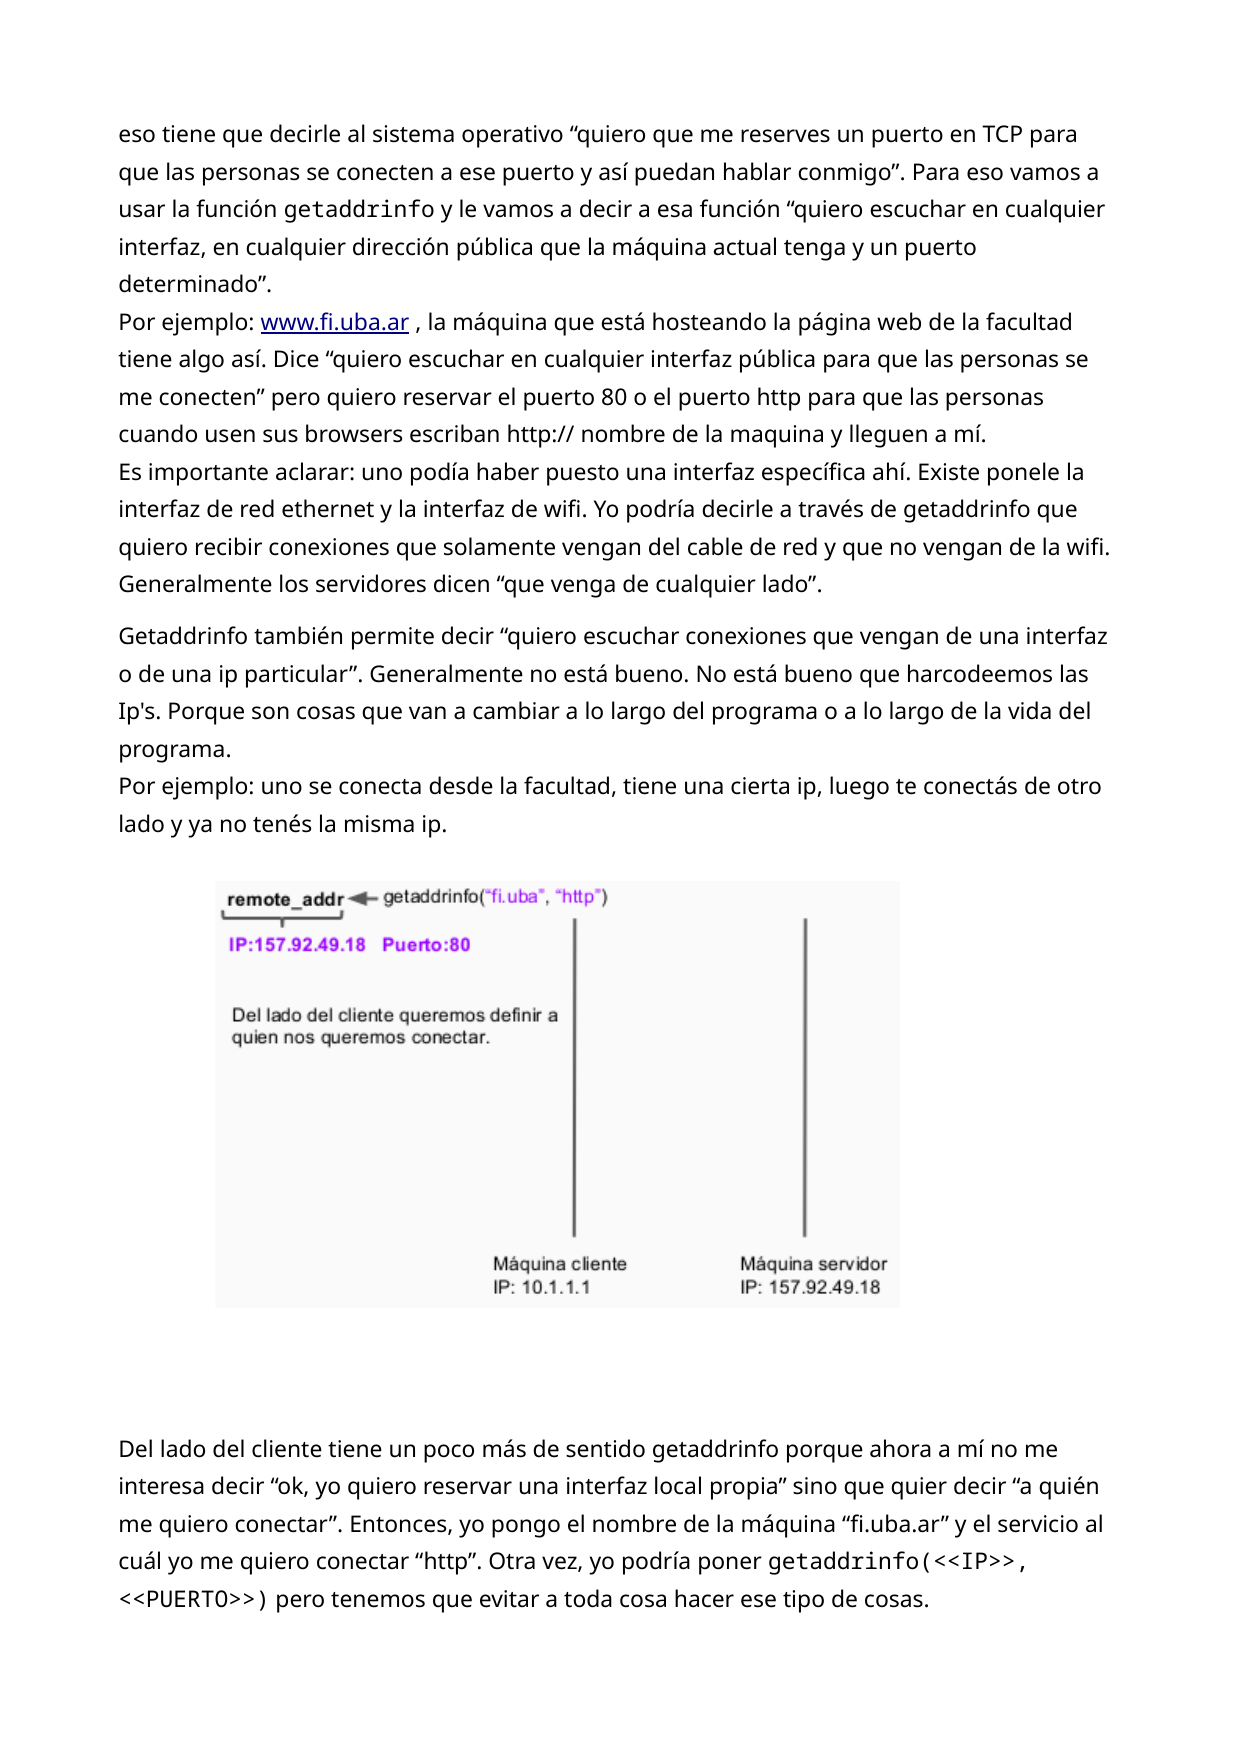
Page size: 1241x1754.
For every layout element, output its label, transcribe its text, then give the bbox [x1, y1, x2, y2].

text Getaddrinfo también permite decir “quiero escuchar conexiones que vengan de una interfaz o de una ip particular”. Generalmente no está bueno. No está bueno que harcodeemos las Ip's. Porque son cosas que van a cambiar a lo largo del programa o a lo largo de la vida del programa. Por ejemplo: uno se conecta desde la facultad, tiene una cierta ip, luego te conectás de otro lado y ya no tenés la misma ip. [118, 620, 1122, 839]
text Del lado del cliente tiene un poco más de sentido getaddrinfo porque ahora a mí no me interesa decir “ok, yo quiero reservar una interfaz local propia” sino que quier decir “a quién me quiero conectar”. Entonces, yo pongo el nombre de la máquina “fi.uba.ar” y el servicio al cuál yo me quiero conectar “http”. Otra vez, yo podría poner getaddrinfo(<<IP>>, <<PUERTO>>) pero tenemos que evitar a toda cosa hacer ese tipo de cosas. [118, 1433, 1122, 1614]
text eso tiene que decirle al sistema operativo “quiero que me reserves un puerto en TCP para que las personas se conecten a ese puerto y así puedan hablar conmigo”. Para eso vamos a usar la función getaddrinfo y le vamos a decir a esa función “quiero escuchar en cualquier interfaz, en cualquier dirección pública que la máquina actual tenga y un puerto determinado”. Por ejemplo: www.fi.uba.ar , la máquina que está hosteando la página web de la facultad tiene algo así. Dice “quiero escuchar en cualquier interfaz pública para que las personas se me conecten” pero quiero reservar el puerto 80 o el puerto http para que las personas cuando usen sus browsers escriban http:// nombre de la maquina y lleguen a mí. Es importante aclarar: uno podía haber puesto una interfaz específica ahí. Existe ponele la interfaz de red ethernet y la interfaz de wifi. Yo podría decirle a través de getaddrinfo que quiero recibir conexiones que solamente vengan del cable de red y que no vengan de la wifi. Generalmente los servidores dicen “que venga de cualquier lado”. [118, 118, 1122, 599]
picture [215, 881, 900, 1308]
